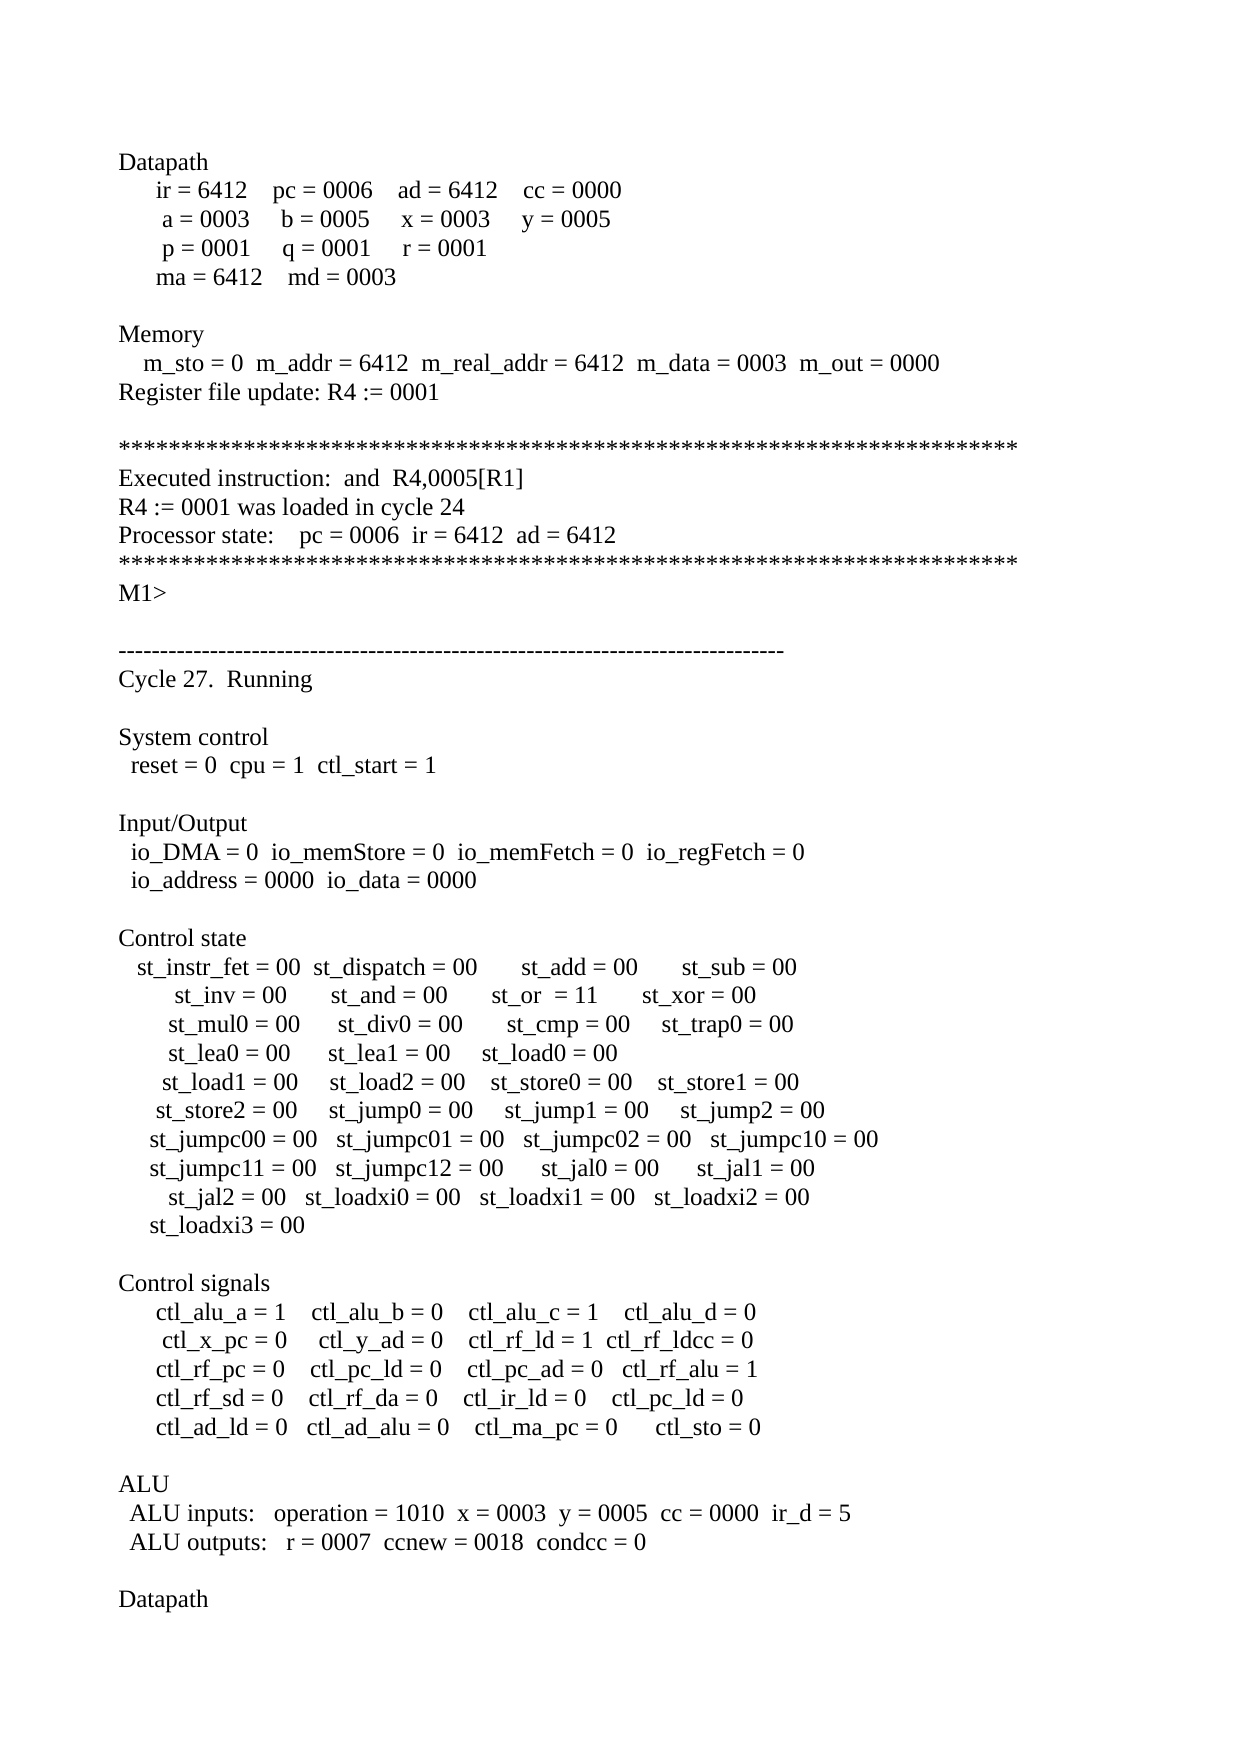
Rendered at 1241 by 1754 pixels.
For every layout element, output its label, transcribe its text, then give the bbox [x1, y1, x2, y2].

text st_jumpc00 = 00 st_jumpc01 = 00 st_jumpc02 = 00 st_jumpc10 = 00 [118, 1124, 1122, 1153]
text st_loadxi3 = 00 [118, 1211, 1122, 1239]
text R4 := 0001 was loaded in cycle 24 [118, 492, 1122, 521]
text st_instr_fet = 00 st_dispatch = 00 st_add = 00 st_sub = 00 [118, 952, 1122, 981]
text ALU outputs: r = 0007 ccnew = 0018 condcc = 0 [118, 1527, 1122, 1556]
text ALU inputs: operation = 1010 x = 0003 y = 0005 cc = 0000 ir_d = 5 [118, 1498, 1122, 1527]
text -------------------------------------------------------------------------------- [118, 636, 1122, 664]
text ctl_rf_sd = 0 ctl_rf_da = 0 ctl_ir_ld = 0 ctl_pc_ld = 0 [118, 1383, 1122, 1412]
text ir = 6412 pc = 0006 ad = 6412 cc = 0000 [118, 176, 1122, 204]
text Control signals [118, 1268, 1122, 1297]
text ma = 6412 md = 0003 [118, 262, 1122, 291]
text ctl_alu_a = 1 ctl_alu_b = 0 ctl_alu_c = 1 ctl_alu_d = 0 [118, 1297, 1122, 1326]
text ctl_x_pc = 0 ctl_y_ad = 0 ctl_rf_ld = 1 ctl_rf_ldcc = 0 [118, 1326, 1122, 1354]
text io_address = 0000 io_data = 0000 [118, 866, 1122, 894]
text st_lea0 = 00 st_lea1 = 00 st_load0 = 00 [118, 1038, 1122, 1067]
text io_DMA = 0 io_memStore = 0 io_memFetch = 0 io_regFetch = 0 [118, 837, 1122, 866]
text st_store2 = 00 st_jump0 = 00 st_jump1 = 00 st_jump2 = 00 [118, 1096, 1122, 1124]
text Datapath [118, 1584, 1122, 1613]
text Input/Output [118, 808, 1122, 837]
text ctl_rf_pc = 0 ctl_pc_ld = 0 ctl_pc_ad = 0 ctl_rf_alu = 1 [118, 1354, 1122, 1383]
text st_jumpc11 = 00 st_jumpc12 = 00 st_jal0 = 00 st_jal1 = 00 [118, 1153, 1122, 1182]
text st_inv = 00 st_and = 00 st_or = 11 st_xor = 00 [118, 981, 1122, 1009]
text ALU [118, 1469, 1122, 1498]
text Register file update: R4 := 0001 [118, 377, 1122, 406]
text Memory [118, 319, 1122, 348]
text Control state [118, 923, 1122, 952]
text st_jal2 = 00 st_loadxi0 = 00 st_loadxi1 = 00 st_loadxi2 = 00 [118, 1182, 1122, 1211]
text Executed instruction: and R4,0005[R1] [118, 463, 1122, 492]
text st_load1 = 00 st_load2 = 00 st_store0 = 00 st_store1 = 00 [118, 1067, 1122, 1096]
text reset = 0 cpu = 1 ctl_start = 1 [118, 751, 1122, 779]
text p = 0001 q = 0001 r = 0001 [118, 233, 1122, 262]
text Datapath [118, 147, 1122, 176]
text Processor state: pc = 0006 ir = 6412 ad = 6412 [118, 521, 1122, 549]
text ************************************************************************ [118, 434, 1122, 463]
text System control [118, 722, 1122, 751]
text st_mul0 = 00 st_div0 = 00 st_cmp = 00 st_trap0 = 00 [118, 1009, 1122, 1038]
text M1> [118, 578, 1122, 607]
text Cycle 27. Running [118, 664, 1122, 693]
text ctl_ad_ld = 0 ctl_ad_alu = 0 ctl_ma_pc = 0 ctl_sto = 0 [118, 1412, 1122, 1441]
text m_sto = 0 m_addr = 6412 m_real_addr = 6412 m_data = 0003 m_out = 0000 [118, 348, 1122, 377]
text ************************************************************************ [118, 549, 1122, 578]
text a = 0003 b = 0005 x = 0003 y = 0005 [118, 204, 1122, 233]
